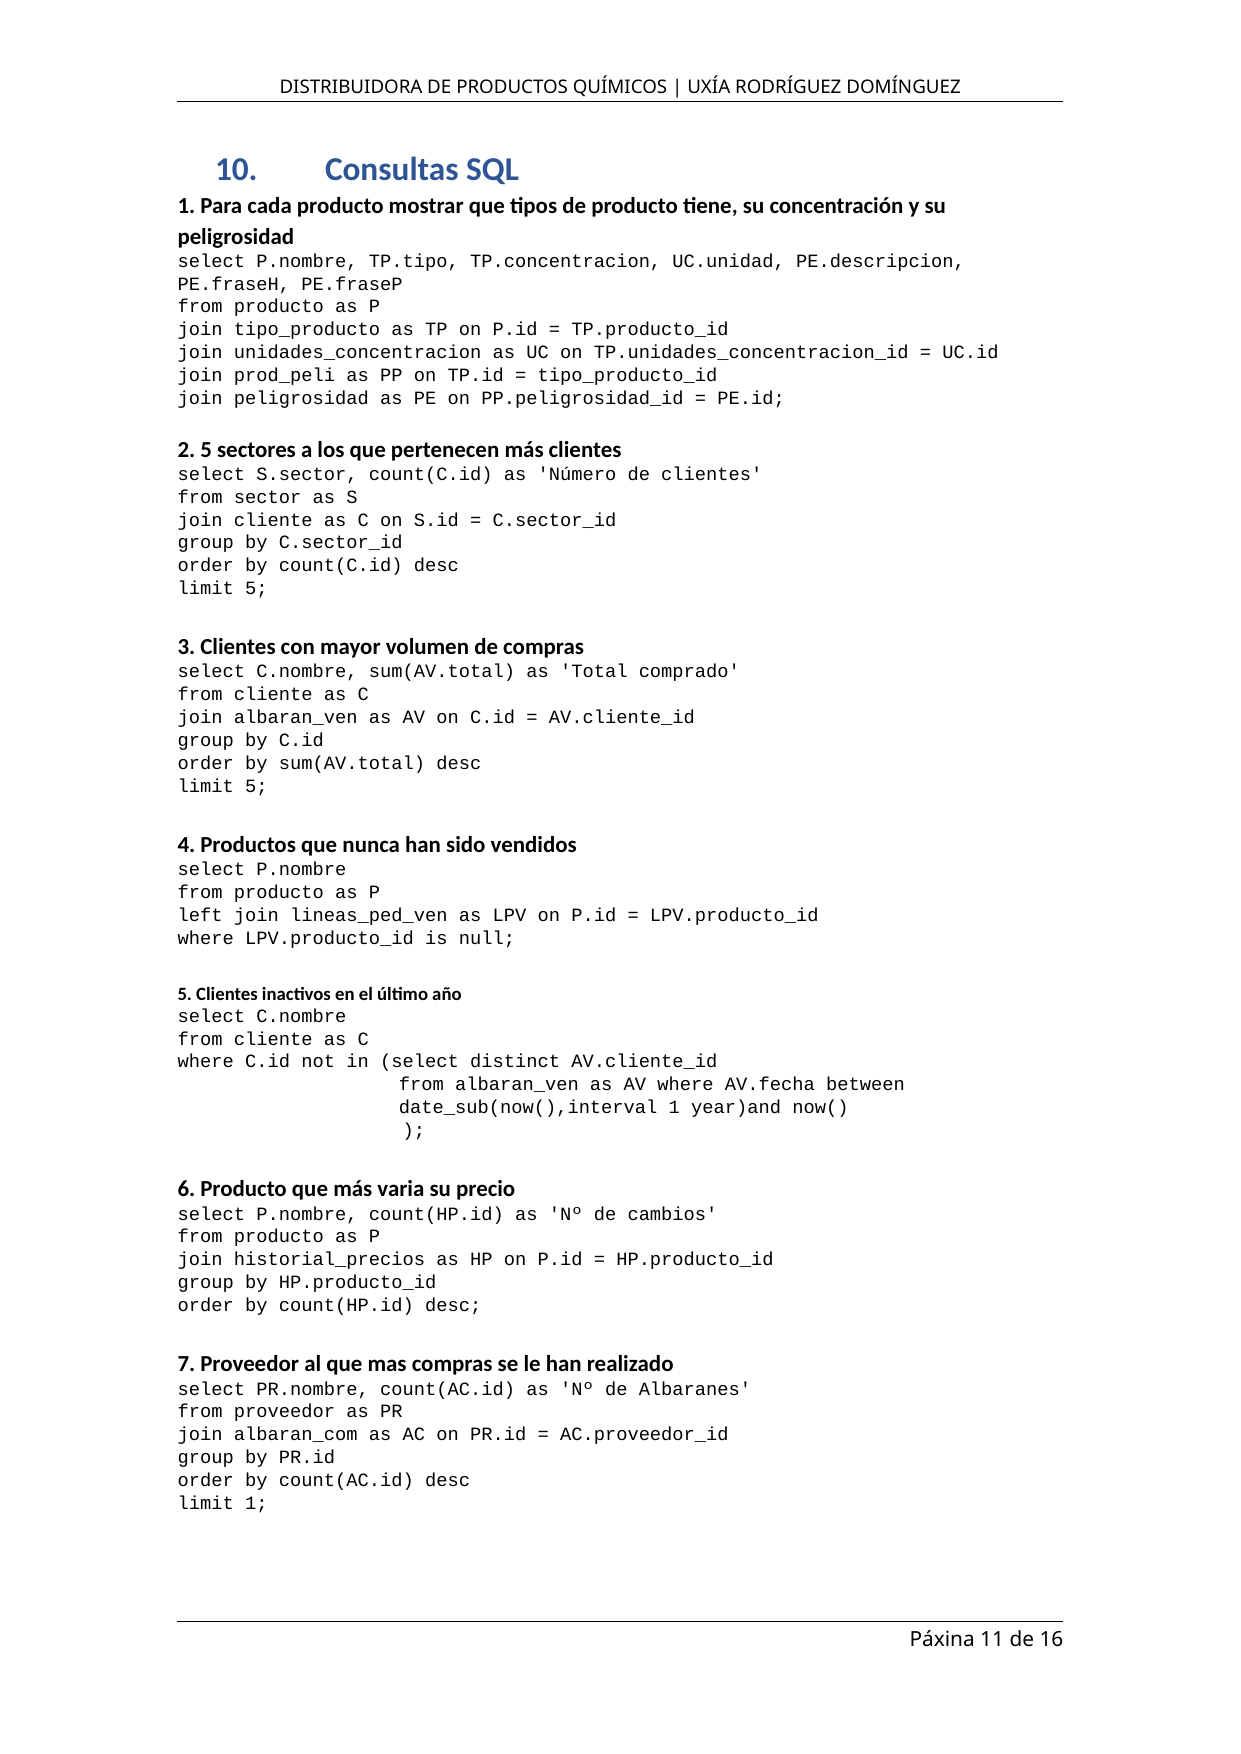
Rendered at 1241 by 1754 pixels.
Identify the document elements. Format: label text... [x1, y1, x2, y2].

text 2. 5 sectores a los que pertenecen más clientes select S.sector, count(C.id) as 'Número de clientes' [177, 435, 1063, 486]
text from producto as P left join lineas_ped_ven as LPV on P.id = LPV.producto_id where LPV.producto_id is null; 5. Clientes inactivos en el último año select C.nombre [177, 883, 1063, 1028]
text from producto as P join tipo_producto as TP on P.id = TP.producto_id join unidades_concentracion as UC on TP.unidades_concentracion_id = UC.id join prod_peli as PP on TP.id = tipo_producto_id join peligrosidad as PE on PP.peligrosidad_id = PE.id; [177, 297, 1063, 410]
text from producto as P join historial_precios as HP on P.id = HP.producto_id group by HP.producto_id order by count(HP.id) desc; 7. Proveedor al que mas compras se le han realizado select PR.nombre, count(AC.id) as 'Nº de Albaranes' [177, 1227, 1063, 1401]
text from sector as S join cliente as C on S.id = C.sector_id group by C.sector_id order by count(C.id) desc limit 5; [177, 487, 1063, 600]
text from cliente as C join albaran_ven as AV on C.id = AV.cliente_id group by C.id order by sum(AV.total) desc limit 5; 4. Productos que nunca han sido vendidos select P.nombre [177, 685, 1063, 881]
text 3. Clientes con mayor volumen de compras select C.nombre, sum(AV.total) as 'Total comprado' [177, 632, 1063, 683]
text from proveedor as PR join albaran_com as AC on PR.id = AC.proveedor_id group by PR.id order by count(AC.id) desc limit 1; [177, 1402, 1063, 1545]
subtitle Consultas SQL [215, 148, 1063, 188]
text from cliente as C where C.id not in (select distinct AV.cliente_id from albaran_ven as AV where AV.fecha between date_sub(now(),interval 1 year)and now() ); 6. Producto que más varia su precio select P.nombre, count(HP.id) as 'Nº de cambios' [177, 1029, 1063, 1226]
text 1. Para cada producto mostrar que tipos de producto tiene, su concentración y su peligrosidad select P.nombre, TP.tipo, TP.concentracion, UC.unidad, PE.descripcion, PE.fraseH, PE.fraseP [177, 192, 1063, 296]
